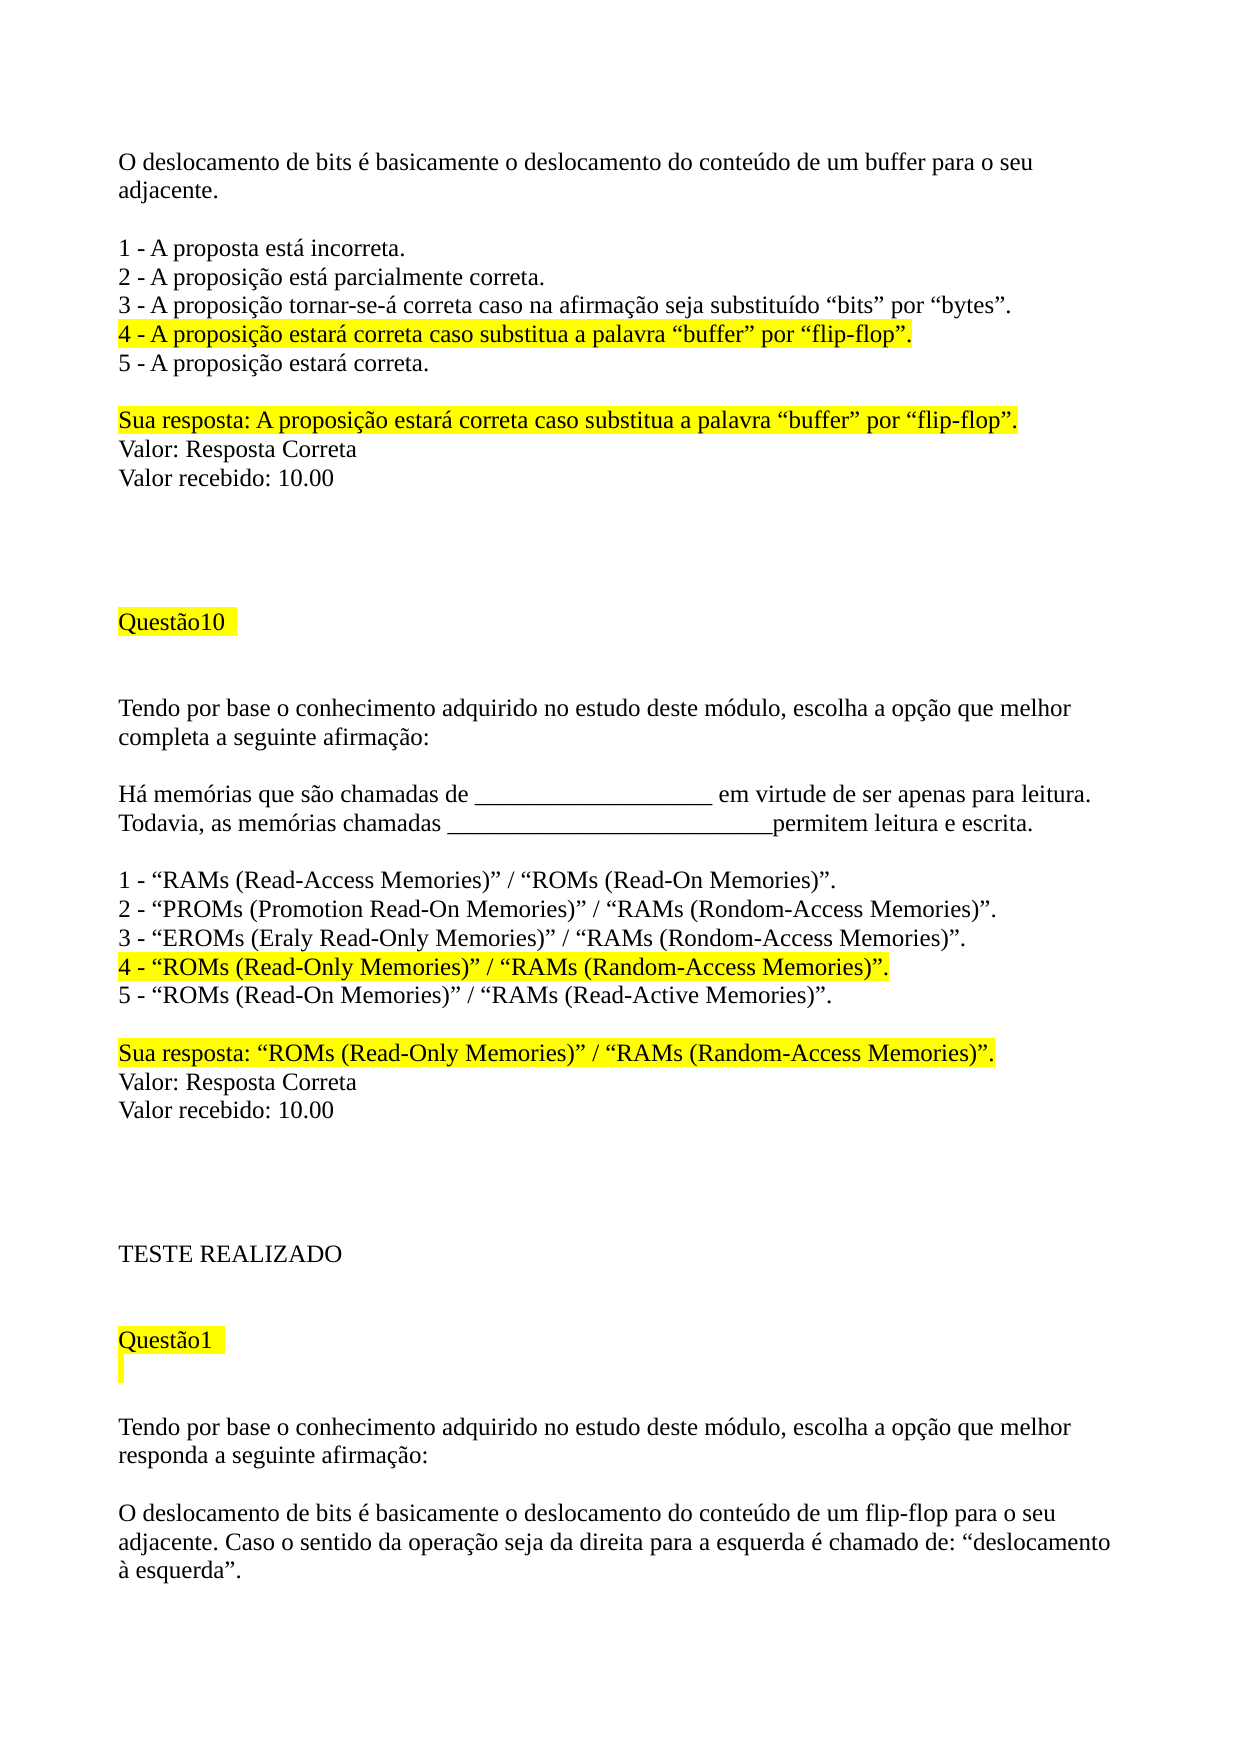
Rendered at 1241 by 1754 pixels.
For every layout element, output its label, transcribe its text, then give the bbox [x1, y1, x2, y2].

text O deslocamento de bits é basicamente o deslocamento do conteúdo de um buffer para o seu adjacente. [118, 147, 1122, 204]
text 1 - A proposta está incorreta. [118, 233, 1122, 262]
text 4 - “ROMs (Read-Only Memories)” / “RAMs (Random-Access Memories)”. [118, 952, 1122, 981]
text Valor recebido: 10.00 [118, 463, 1122, 492]
text 1 - “RAMs (Read-Access Memories)” / “ROMs (Read-On Memories)”. [118, 866, 1122, 894]
text 3 - A proposição tornar-se-á correta caso na afirmação seja substituído “bits” por “bytes”. [118, 291, 1122, 319]
text 4 - A proposição estará correta caso substitua a palavra “buffer” por “flip-flop”. [118, 319, 1122, 348]
text 2 - A proposição está parcialmente correta. [118, 262, 1122, 291]
text 3 - “EROMs (Eraly Read-Only Memories)” / “RAMs (Rondom-Access Memories)”. [118, 923, 1122, 952]
text Tendo por base o conhecimento adquirido no estudo deste módulo, escolha a opção que melhor responda a seguinte afirmação: [118, 1412, 1122, 1469]
text Questão1 [118, 1326, 1122, 1354]
text 5 - A proposição estará correta. [118, 348, 1122, 377]
text 2 - “PROMs (Promotion Read-On Memories)” / “RAMs (Rondom-Access Memories)”. [118, 894, 1122, 923]
text Tendo por base o conhecimento adquirido no estudo deste módulo, escolha a opção que melhor completa a seguinte afirmação: [118, 693, 1122, 751]
text Valor recebido: 10.00 [118, 1096, 1122, 1124]
text O deslocamento de bits é basicamente o deslocamento do conteúdo de um flip-flop para o seu adjacente. Caso o sentido da operação seja da direita para a esquerda é chamado de: “deslocamento à esquerda”. [118, 1498, 1122, 1584]
text Há memórias que são chamadas de ___________________ em virtude de ser apenas para leitura. Todavia, as memórias chamadas __________________________permitem leitura e escrita. [118, 779, 1122, 837]
text Sua resposta: A proposição estará correta caso substitua a palavra “buffer” por “flip-flop”. [118, 406, 1122, 434]
text Valor: Resposta Correta [118, 434, 1122, 463]
text Valor: Resposta Correta [118, 1067, 1122, 1096]
text Questão10 [118, 607, 1122, 636]
text 5 - “ROMs (Read-On Memories)” / “RAMs (Read-Active Memories)”. [118, 981, 1122, 1009]
text TESTE REALIZADO [118, 1239, 1122, 1268]
text Sua resposta: “ROMs (Read-Only Memories)” / “RAMs (Random-Access Memories)”. [118, 1038, 1122, 1067]
